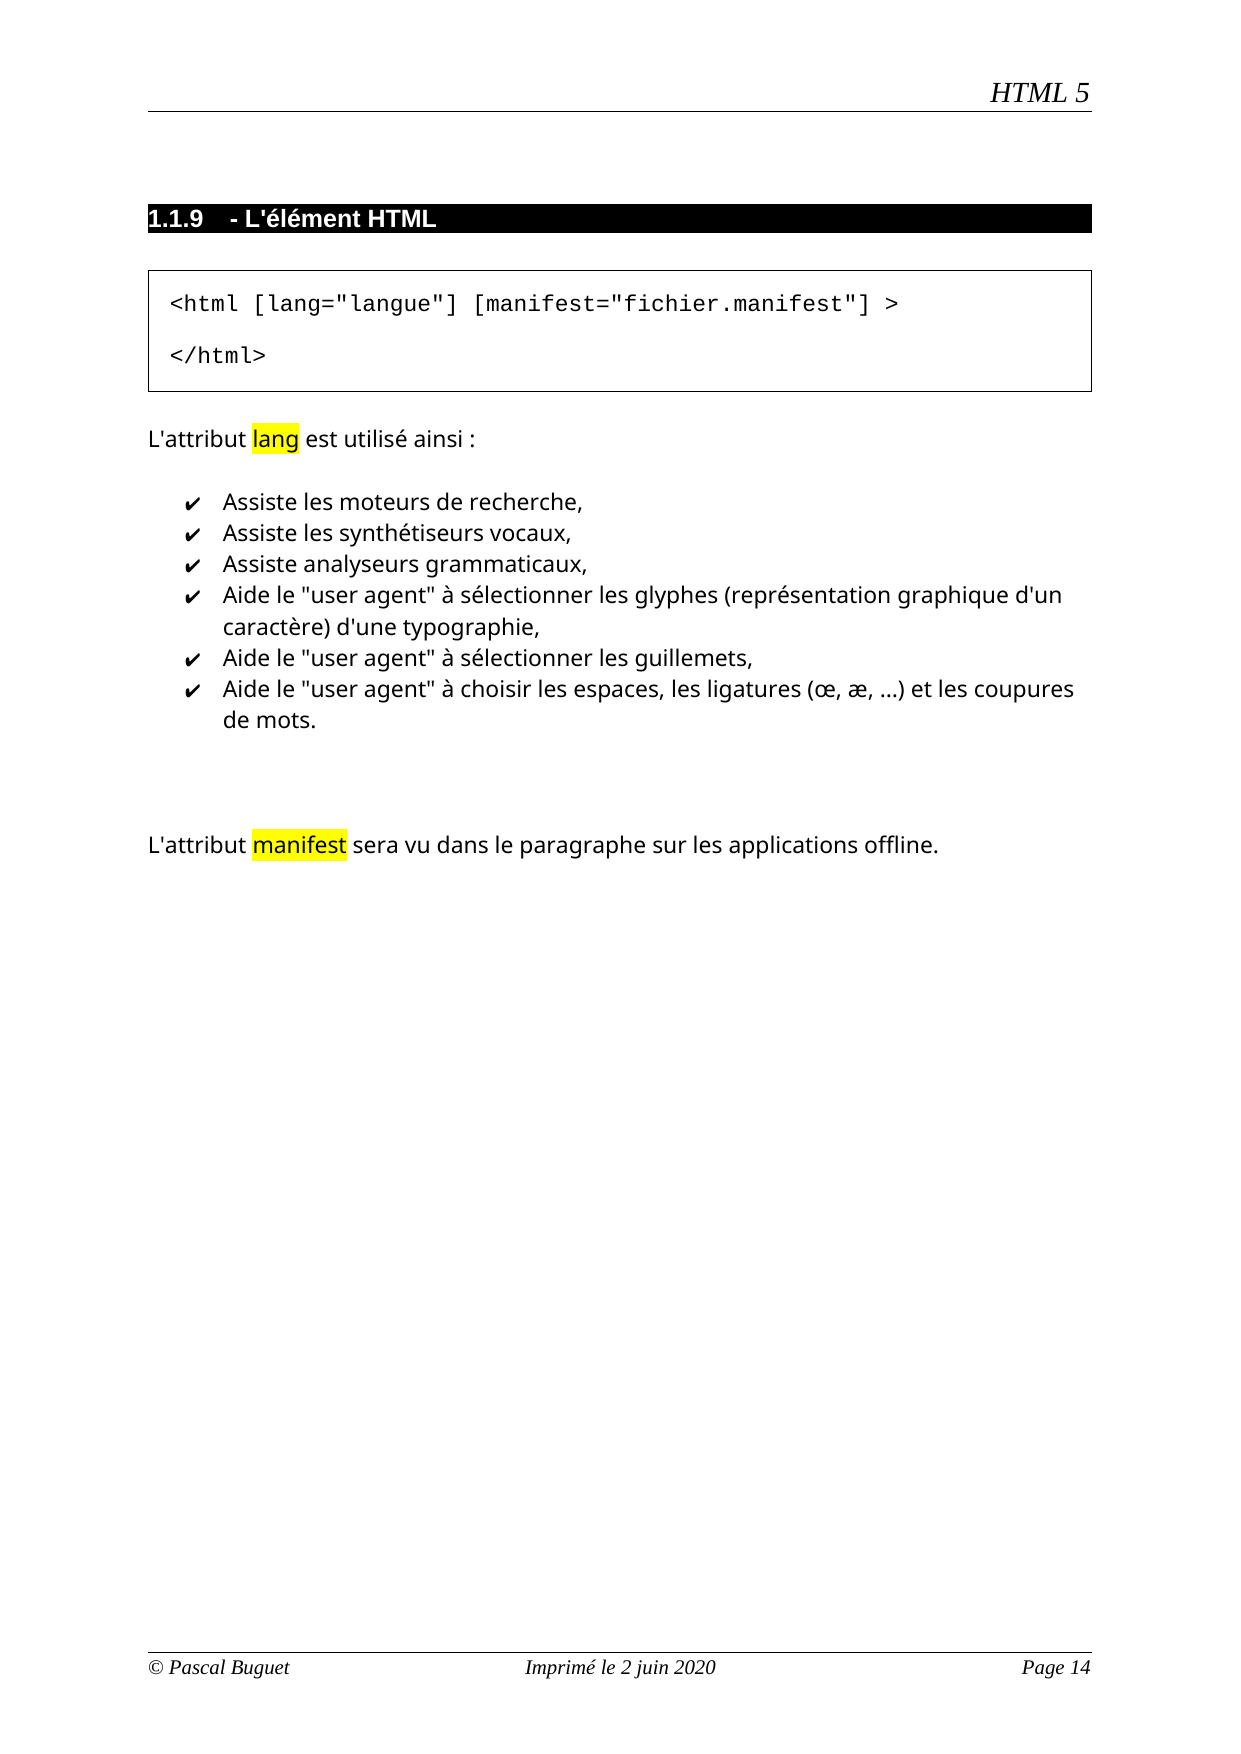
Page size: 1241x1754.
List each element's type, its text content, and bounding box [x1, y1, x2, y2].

list Aide le "user agent" à sélectionner les glyphes (représentation graphique d'un caractère) d'une typographie, [185, 579, 1092, 642]
text L'attribut lang est utilisé ainsi : [148, 423, 1092, 454]
list Aide le "user agent" à choisir les espaces, les ligatures (œ, æ, …) et les coupures de mots. [185, 673, 1092, 736]
list Assiste les synthétiseurs vocaux, [185, 517, 1092, 548]
text L'attribut manifest sera vu dans le paragraphe sur les applications offline. [148, 829, 1092, 861]
list Assiste analyseurs grammaticaux, [185, 548, 1092, 579]
list Aide le "user agent" à sélectionner les guillemets, [185, 642, 1092, 673]
text <html [lang="langue"] [manifest="fichier.manifest"] > [149, 271, 1091, 318]
subtitle - L'élément HTML [148, 204, 1092, 233]
text </html> [149, 322, 1091, 391]
list Assiste les moteurs de recherche, [185, 486, 1092, 517]
